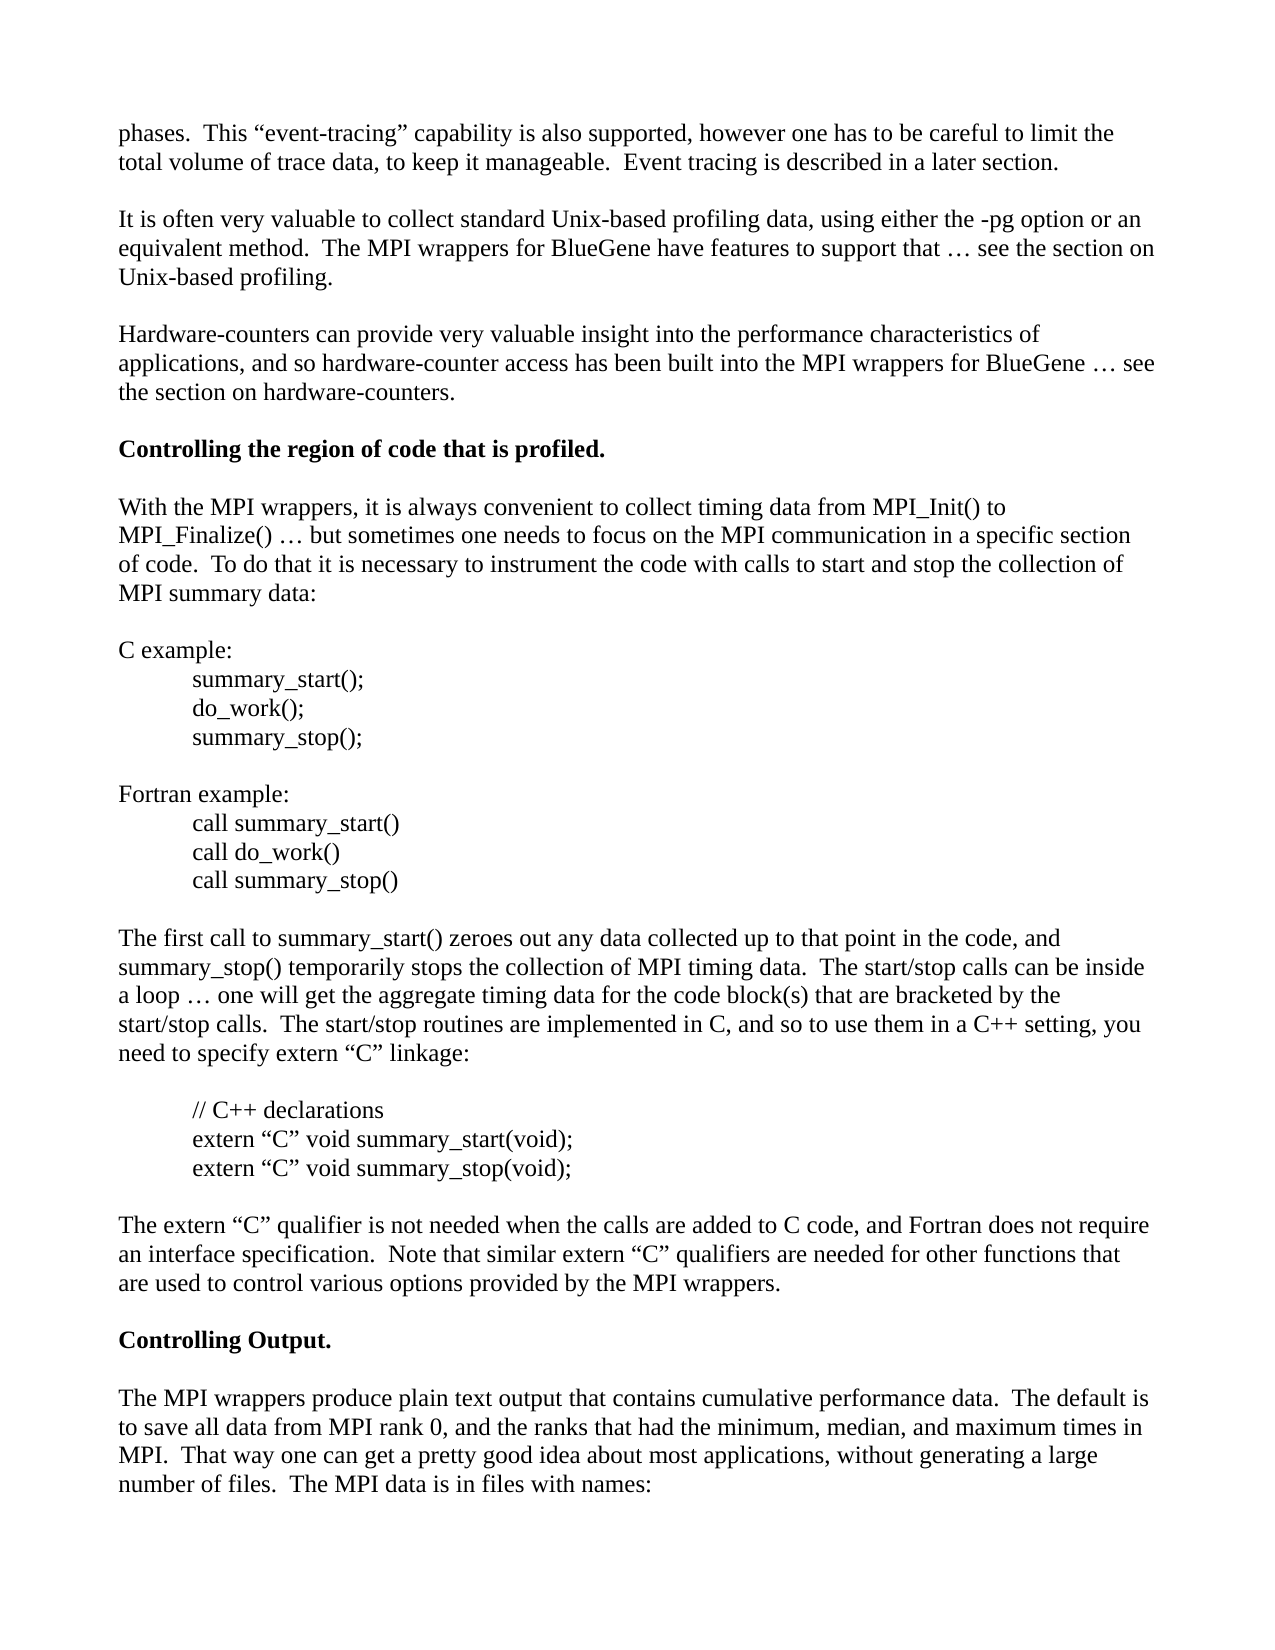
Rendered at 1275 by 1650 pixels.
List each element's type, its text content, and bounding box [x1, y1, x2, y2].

text extern “C” void summary_start(void); [118, 1124, 1157, 1153]
text It is often very valuable to collect standard Unix-based profiling data, using either the -pg option or an equivalent method. The MPI wrappers for BlueGene have features to support that … see the section on Unix-based profiling. [118, 204, 1157, 291]
text C example: [118, 636, 1157, 664]
text Controlling the region of code that is profiled. [118, 434, 1157, 463]
text phases. This “event-tracing” capability is also supported, however one has to be careful to limit the total volume of trace data, to keep it manageable. Event tracing is described in a later section. [118, 118, 1157, 176]
text The MPI wrappers produce plain text output that contains cumulative performance data. The default is to save all data from MPI rank 0, and the ranks that had the minimum, median, and maximum times in MPI. That way one can get a pretty good idea about most applications, without generating a large number of files. The MPI data is in files with names: [118, 1383, 1157, 1498]
text Fortran example: [118, 779, 1157, 808]
text call summary_stop() [118, 866, 1157, 894]
text The first call to summary_start() zeroes out any data collected up to that point in the code, and summary_stop() temporarily stops the collection of MPI timing data. The start/stop calls can be inside a loop … one will get the aggregate timing data for the code block(s) that are bracketed by the start/stop calls. The start/stop routines are implemented in C, and so to use them in a C++ setting, you need to specify extern “C” linkage: [118, 923, 1157, 1067]
text // C++ declarations [118, 1096, 1157, 1124]
text summary_start(); [118, 664, 1157, 693]
text do_work(); [118, 693, 1157, 722]
text Hardware-counters can provide very valuable insight into the performance characteristics of applications, and so hardware-counter access has been built into the MPI wrappers for BlueGene … see the section on hardware-counters. [118, 319, 1157, 406]
text call do_work() [118, 837, 1157, 866]
text With the MPI wrappers, it is always convenient to collect timing data from MPI_Init() to MPI_Finalize() … but sometimes one needs to focus on the MPI communication in a specific section of code. To do that it is necessary to instrument the code with calls to start and stop the collection of MPI summary data: [118, 492, 1157, 607]
text Controlling Output. [118, 1326, 1157, 1354]
text call summary_start() [118, 808, 1157, 837]
text summary_stop(); [118, 722, 1157, 751]
text extern “C” void summary_stop(void); [118, 1153, 1157, 1182]
text The extern “C” qualifier is not needed when the calls are added to C code, and Fortran does not require an interface specification. Note that similar extern “C” qualifiers are needed for other functions that are used to control various options provided by the MPI wrappers. [118, 1211, 1157, 1297]
